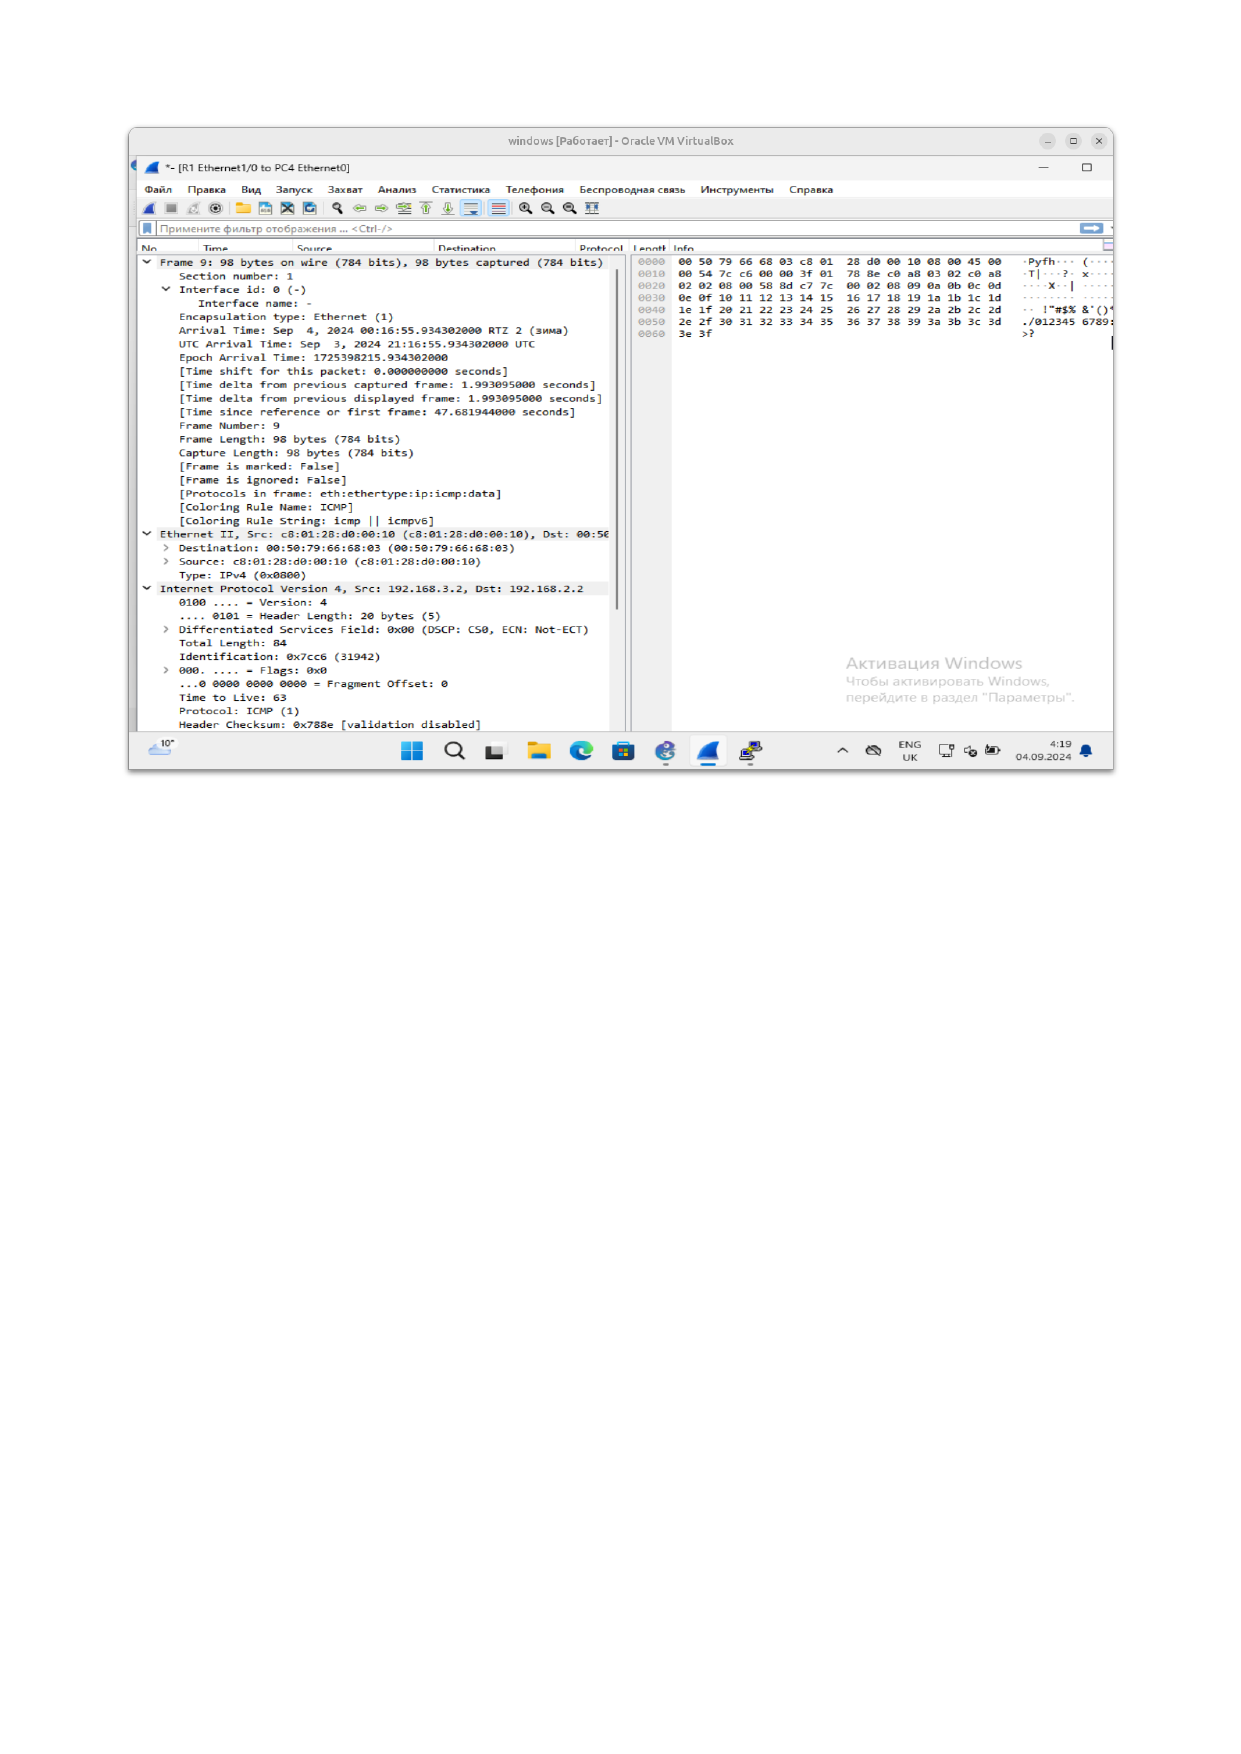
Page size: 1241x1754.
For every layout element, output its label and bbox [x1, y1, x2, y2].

picture [118, 118, 1123, 782]
